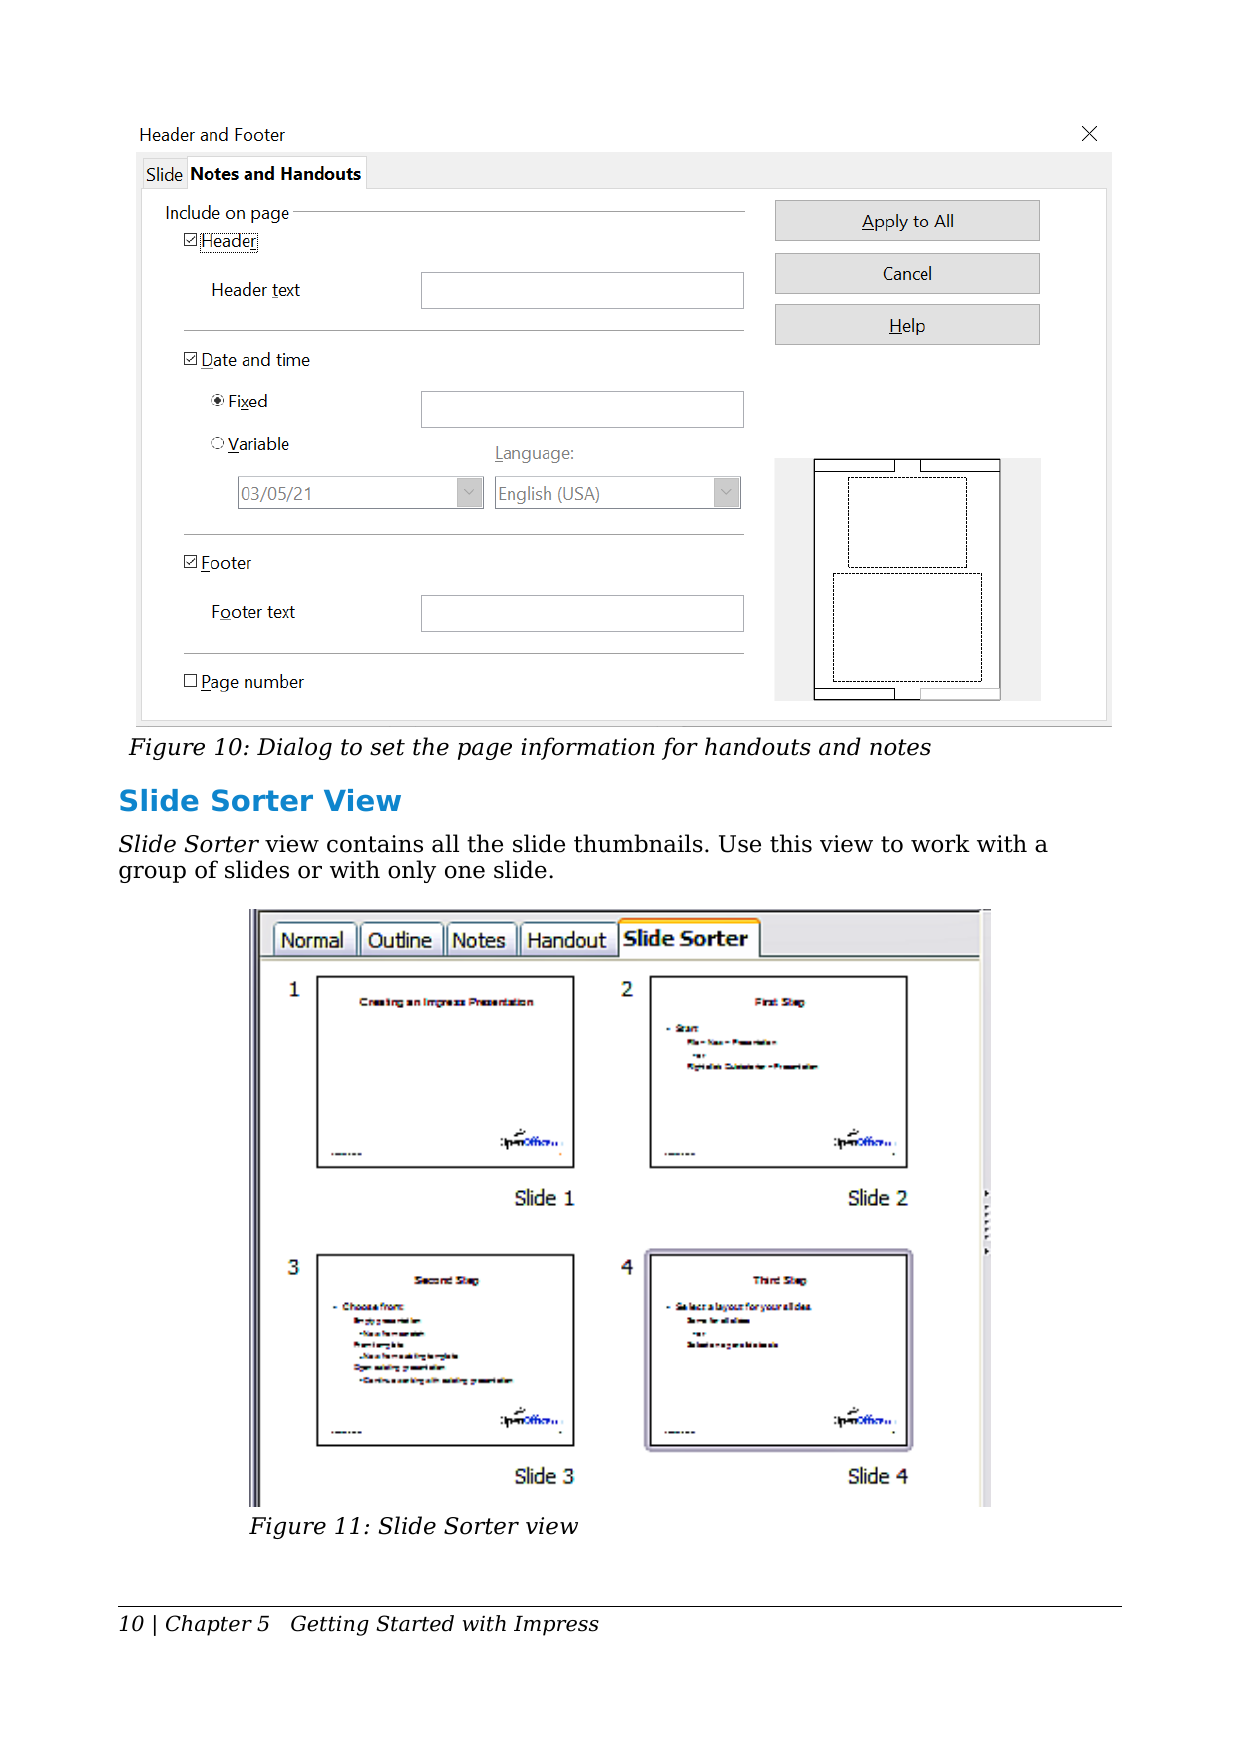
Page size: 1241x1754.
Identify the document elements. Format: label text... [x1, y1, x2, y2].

picture [136, 118, 1112, 727]
text Figure 10: Dialog to set the page information for handouts and notes [129, 734, 1111, 760]
text Slide Sorter view contains all the slide thumbnails. Use this view to work with a group of slides or with only one slide. [118, 831, 1122, 884]
subtitle Slide Sorter View [118, 784, 1122, 818]
text Figure 11: Slide Sorter view [249, 1513, 991, 1540]
picture [249, 909, 991, 1507]
